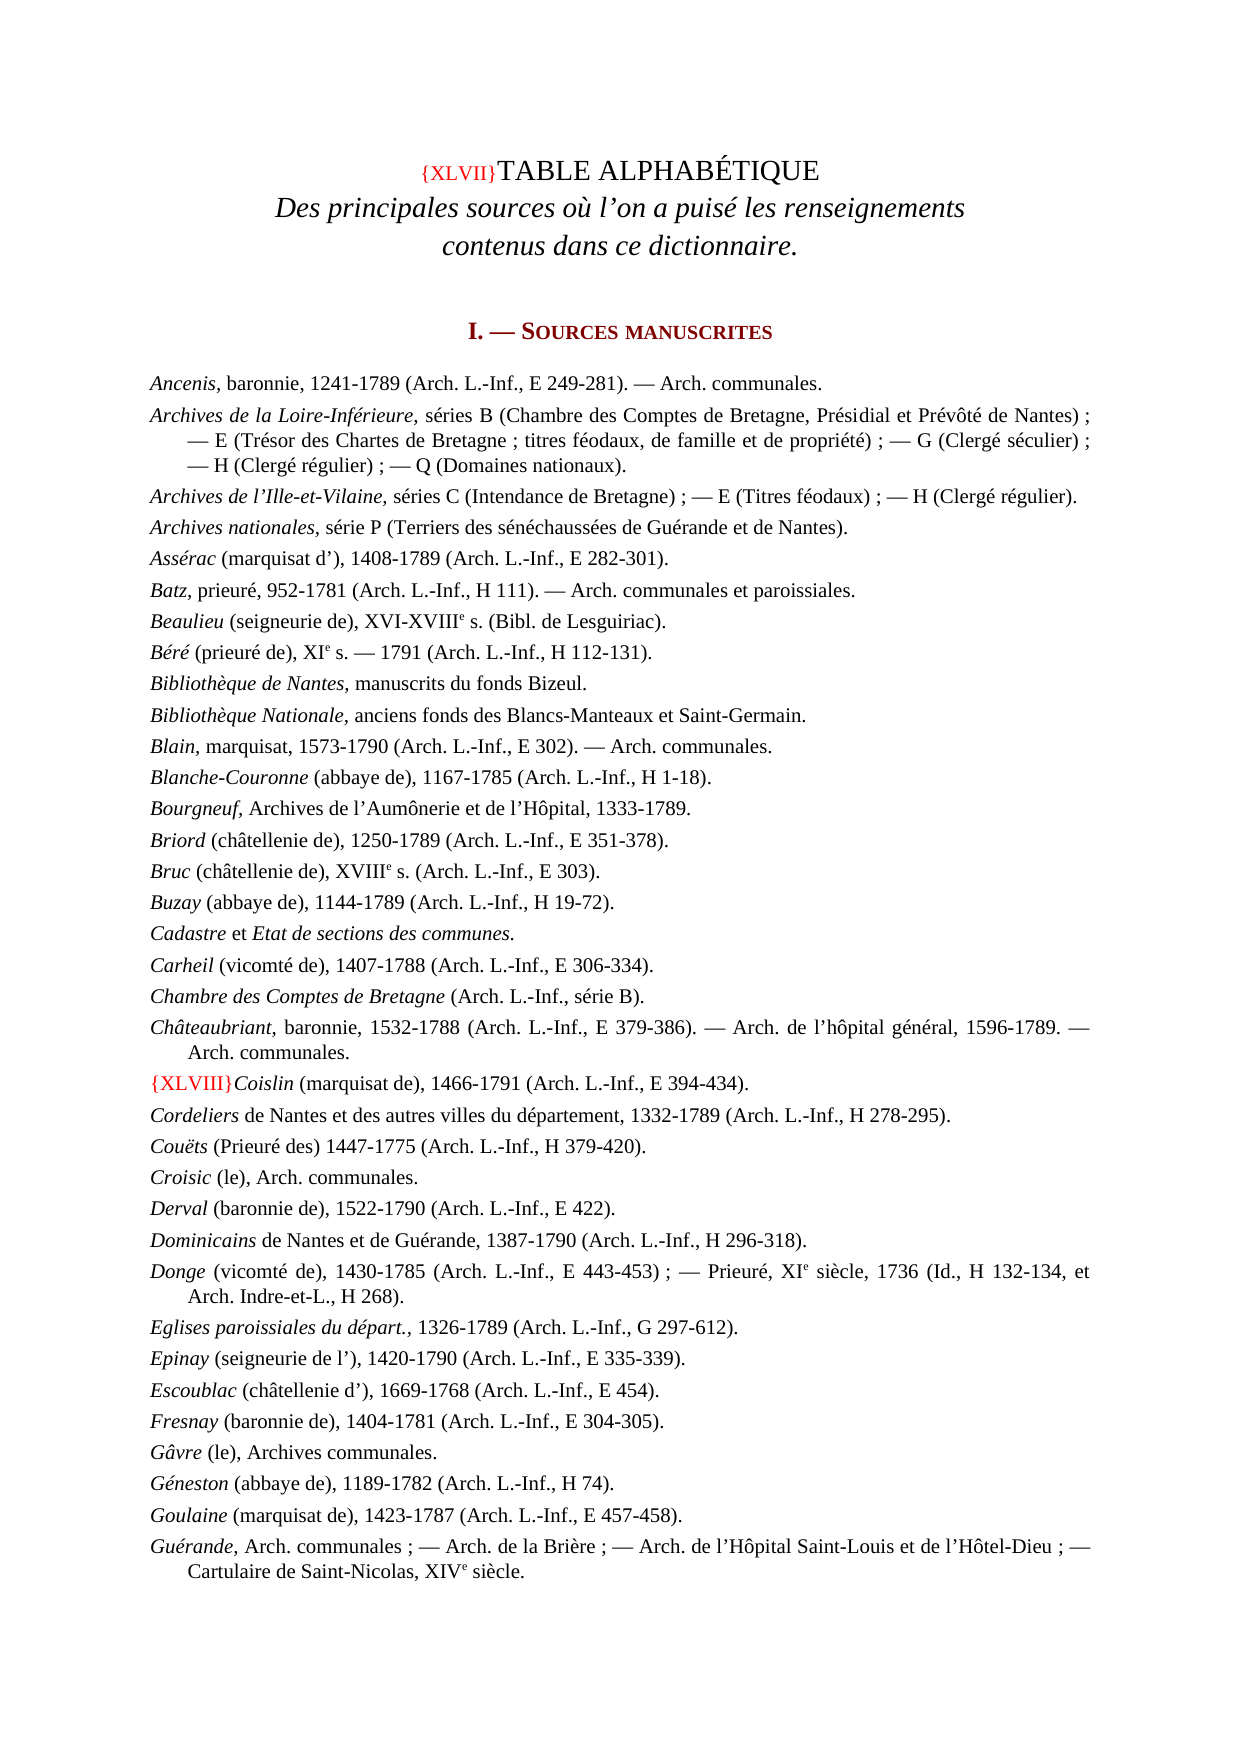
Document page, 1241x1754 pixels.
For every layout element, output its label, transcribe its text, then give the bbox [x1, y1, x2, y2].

text Cordeliers de Nantes et des autres villes du département, 1332-1789 (Arch. L.-Inf., H 278-295). [150, 1102, 1090, 1127]
text Archives de l’Ille-et-Vilaine, séries C (Intendance de Bretagne) ; — E (Titres féodaux) ; — H (Clergé régulier). [150, 483, 1090, 508]
text {XLVIII}Coislin (marquisat de), 1466-1791 (Arch. L.-Inf., E 394-434). [150, 1071, 1090, 1096]
text Gâvre (le), Archives communales. [150, 1439, 1090, 1464]
text Géneston (abbaye de), 1189-1782 (Arch. L.-Inf., H 74). [150, 1471, 1090, 1496]
text Bruc (châtellenie de), XVIIIe s. (Arch. L.-Inf., E 303). [150, 858, 1090, 883]
text Eglises paroissiales du départ., 1326-1789 (Arch. L.-Inf., G 297-612). [150, 1314, 1090, 1339]
text {XLVII}TABLE ALPHABÉTIQUE Des principales sources où l’on a puisé les renseignements contenus dans ce dictionnaire. [150, 150, 1090, 262]
text Ancenis, baronnie, 1241-1789 (Arch. L.-Inf., E 249-281). — Arch. communales. [150, 371, 1090, 396]
text Châteaubriant, baronnie, 1532-1788 (Arch. L.-Inf., E 379-386). — Arch. de l’hôpital général, 1596-1789. — Arch. communales. [150, 1014, 1090, 1064]
text Goulaine (marquisat de), 1423-1787 (Arch. L.-Inf., E 457-458). [150, 1502, 1090, 1527]
text Briord (châtellenie de), 1250-1789 (Arch. L.-Inf., E 351-378). [150, 827, 1090, 852]
text Derval (baronnie de), 1522-1790 (Arch. L.-Inf., E 422). [150, 1196, 1090, 1221]
text Archives nationales, série P (Terriers des sénéchaussées de Guérande et de Nantes). [150, 514, 1090, 539]
text Epinay (seigneurie de l’), 1420-1790 (Arch. L.-Inf., E 335-339). [150, 1346, 1090, 1371]
text Archives de la Loire-Inférieure, séries B (Chambre des Comptes de Bretagne, Présidial et Prévôté de Nantes) ; — E (Trésor des Chartes de Bretagne ; titres féodaux, de famille et de propriété) ; — G (Clergé séculier) ; — H (Clergé régulier) ; — Q (Domaines nationaux). [150, 402, 1090, 477]
text Assérac (marquisat d’), 1408-1789 (Arch. L.-Inf., E 282-301). [150, 546, 1090, 571]
text Beaulieu (seigneurie de), XVI-XVIIIe s. (Bibl. de Lesguiriac). [150, 608, 1090, 633]
text Escoublac (châtellenie d’), 1669-1768 (Arch. L.-Inf., E 454). [150, 1377, 1090, 1402]
text Batz, prieuré, 952-1781 (Arch. L.-Inf., H 111). — Arch. communales et paroissiales. [150, 577, 1090, 602]
text Cadastre et Etat de sections des communes. [150, 921, 1090, 946]
text Béré (prieuré de), XIe s. — 1791 (Arch. L.-Inf., H 112-131). [150, 639, 1090, 664]
text I. — Sources manuscrites [150, 312, 1090, 346]
text Dominicains de Nantes et de Guérande, 1387-1790 (Arch. L.-Inf., H 296-318). [150, 1227, 1090, 1252]
text Bourgneuf, Archives de l’Aumônerie et de l’Hôpital, 1333-1789. [150, 796, 1090, 821]
text Couëts (Prieuré des) 1447-1775 (Arch. L.-Inf., H 379-420). [150, 1133, 1090, 1158]
text Chambre des Comptes de Bretagne (Arch. L.-Inf., série B). [150, 983, 1090, 1008]
text Blain, marquisat, 1573-1790 (Arch. L.-Inf., E 302). — Arch. communales. [150, 733, 1090, 758]
text Bibliothèque Nationale, anciens fonds des Blancs-Manteaux et Saint-Germain. [150, 702, 1090, 727]
text Bibliothèque de Nantes, manuscrits du fonds Bizeul. [150, 671, 1090, 696]
text Guérande, Arch. communales ; — Arch. de la Brière ; — Arch. de l’Hôpital Saint-Louis et de l’Hôtel-Dieu ; — Cartulaire de Saint-Nicolas, XIVe siècle. [150, 1533, 1090, 1583]
text Carheil (vicomté de), 1407-1788 (Arch. L.-Inf., E 306-334). [150, 952, 1090, 977]
text Buzay (abbaye de), 1144-1789 (Arch. L.-Inf., H 19-72). [150, 889, 1090, 914]
text Donge (vicomté de), 1430-1785 (Arch. L.-Inf., E 443-453) ; — Prieuré, XIe siècle, 1736 (Id., H 132-134, et Arch. Indre-et-L., H 268). [150, 1258, 1090, 1308]
text Croisic (le), Arch. communales. [150, 1164, 1090, 1189]
text Fresnay (baronnie de), 1404-1781 (Arch. L.-Inf., E 304-305). [150, 1408, 1090, 1433]
text Blanche-Couronne (abbaye de), 1167-1785 (Arch. L.-Inf., H 1-18). [150, 764, 1090, 789]
